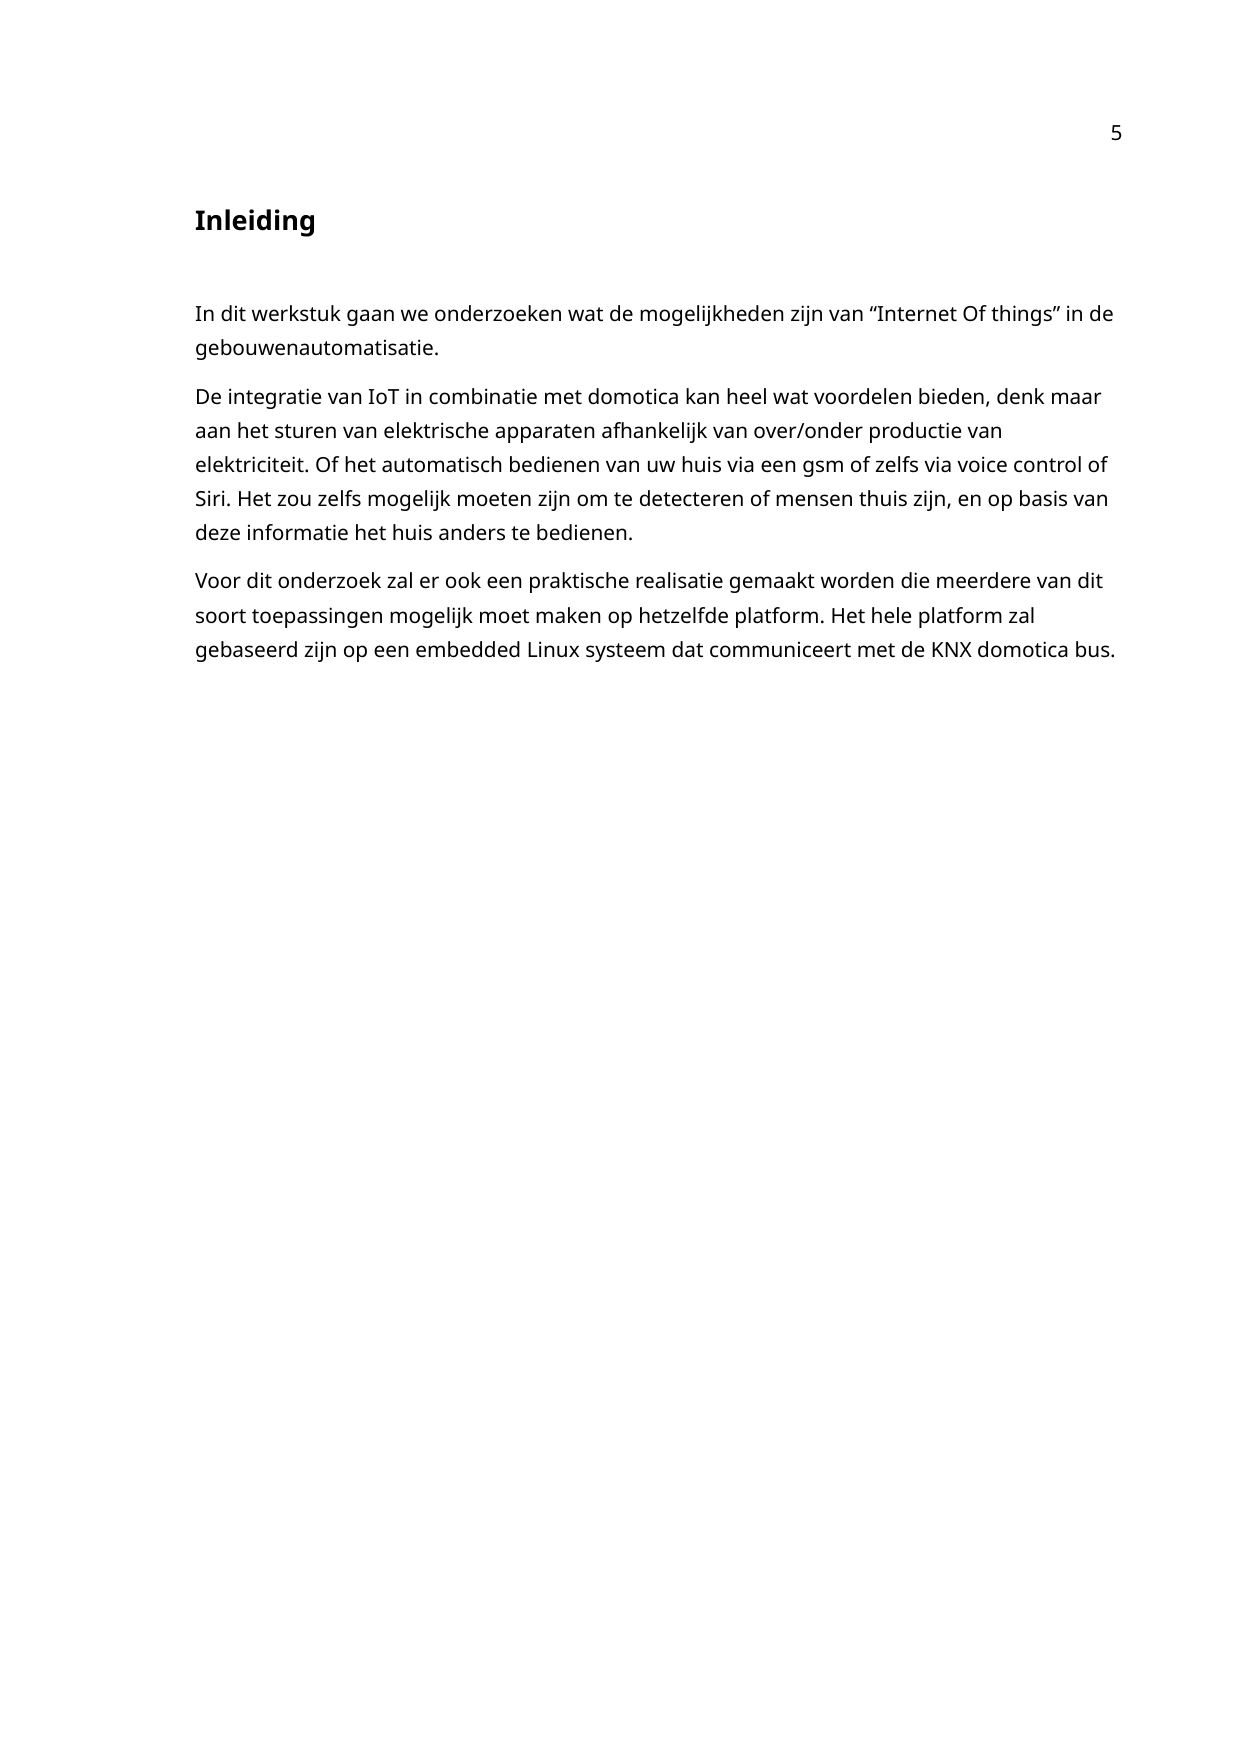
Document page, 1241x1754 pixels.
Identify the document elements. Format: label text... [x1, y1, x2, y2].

text In dit werkstuk gaan we onderzoeken wat de mogelijkheden zijn van “Internet Of things” in de gebouwenautomatisatie. [195, 299, 1122, 362]
text De integratie van IoT in combinatie met domotica kan heel wat voordelen bieden, denk maar aan het sturen van elektrische apparaten afhankelijk van over/onder productie van elektriciteit. Of het automatisch bedienen van uw huis via een gsm of zelfs via voice control of Siri. Het zou zelfs mogelijk moeten zijn om te detecteren of mensen thuis zijn, en op basis van deze informatie het huis anders te bedienen. [195, 382, 1122, 546]
subtitle Inleiding [195, 201, 1122, 238]
text Voor dit onderzoek zal er ook een praktische realisatie gemaakt worden die meerdere van dit soort toepassingen mogelijk moet maken op hetzelfde platform. Het hele platform zal gebaseerd zijn op een embedded Linux systeem dat communiceert met de KNX domotica bus. [195, 567, 1122, 663]
